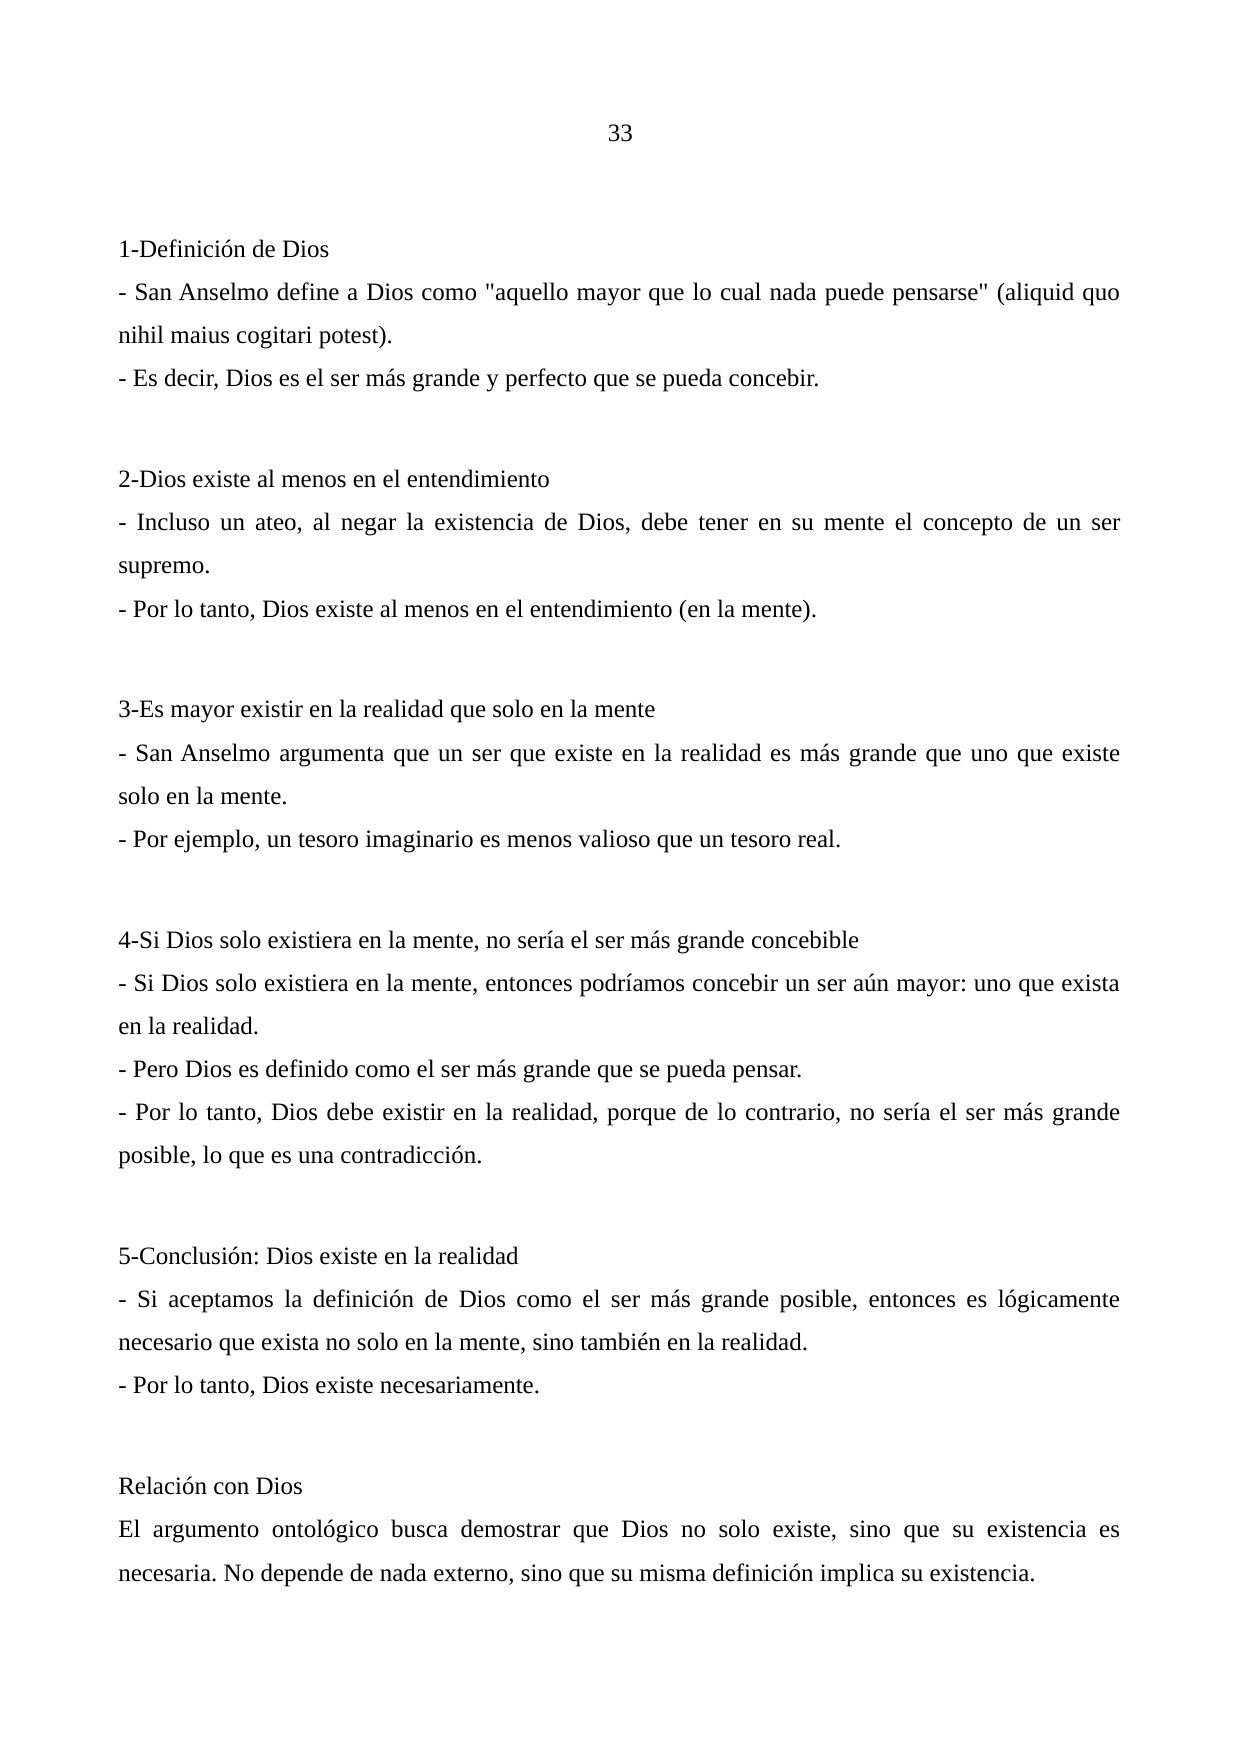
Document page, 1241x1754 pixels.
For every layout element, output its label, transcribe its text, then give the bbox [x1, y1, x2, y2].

text 2-Dios existe al menos en el entendimiento [118, 464, 1122, 493]
text 4️-Si Dios solo existiera en la mente, no sería el ser más grande concebible [118, 925, 1122, 953]
text - Si Dios solo existiera en la mente, entonces podríamos concebir un ser aún mayor: uno que exista en la realidad. [118, 968, 1122, 1040]
text - Si aceptamos la definición de Dios como el ser más grande posible, entonces es lógicamente necesario que exista no solo en la mente, sino también en la realidad. [118, 1284, 1122, 1356]
text - Por lo tanto, Dios debe existir en la realidad, porque de lo contrario, no sería el ser más grande posible, lo que es una contradicción. [118, 1097, 1122, 1169]
text 5️-Conclusión: Dios existe en la realidad [118, 1241, 1122, 1270]
text - San Anselmo define a Dios como "aquello mayor que lo cual nada puede pensarse" (aliquid quo nihil maius cogitari potest). [118, 277, 1122, 349]
text Relación con Dios [118, 1471, 1122, 1500]
text - Es decir, Dios es el ser más grande y perfecto que se pueda concebir. [118, 363, 1122, 392]
text - Por ejemplo, un tesoro imaginario es menos valioso que un tesoro real. [118, 824, 1122, 853]
text El argumento ontológico busca demostrar que Dios no solo existe, sino que su existencia es necesaria. No depende de nada externo, sino que su misma definición implica su existencia. [118, 1514, 1122, 1586]
text - Incluso un ateo, al negar la existencia de Dios, debe tener en su mente el concepto de un ser supremo. [118, 507, 1122, 579]
text - San Anselmo argumenta que un ser que existe en la realidad es más grande que uno que existe solo en la mente. [118, 738, 1122, 809]
text 1-Definición de Dios [118, 234, 1122, 263]
text - Pero Dios es definido como el ser más grande que se pueda pensar. [118, 1054, 1122, 1083]
text 3️-Es mayor existir en la realidad que solo en la mente [118, 694, 1122, 723]
text - Por lo tanto, Dios existe necesariamente. [118, 1371, 1122, 1399]
text - Por lo tanto, Dios existe al menos en el entendimiento (en la mente). [118, 594, 1122, 622]
